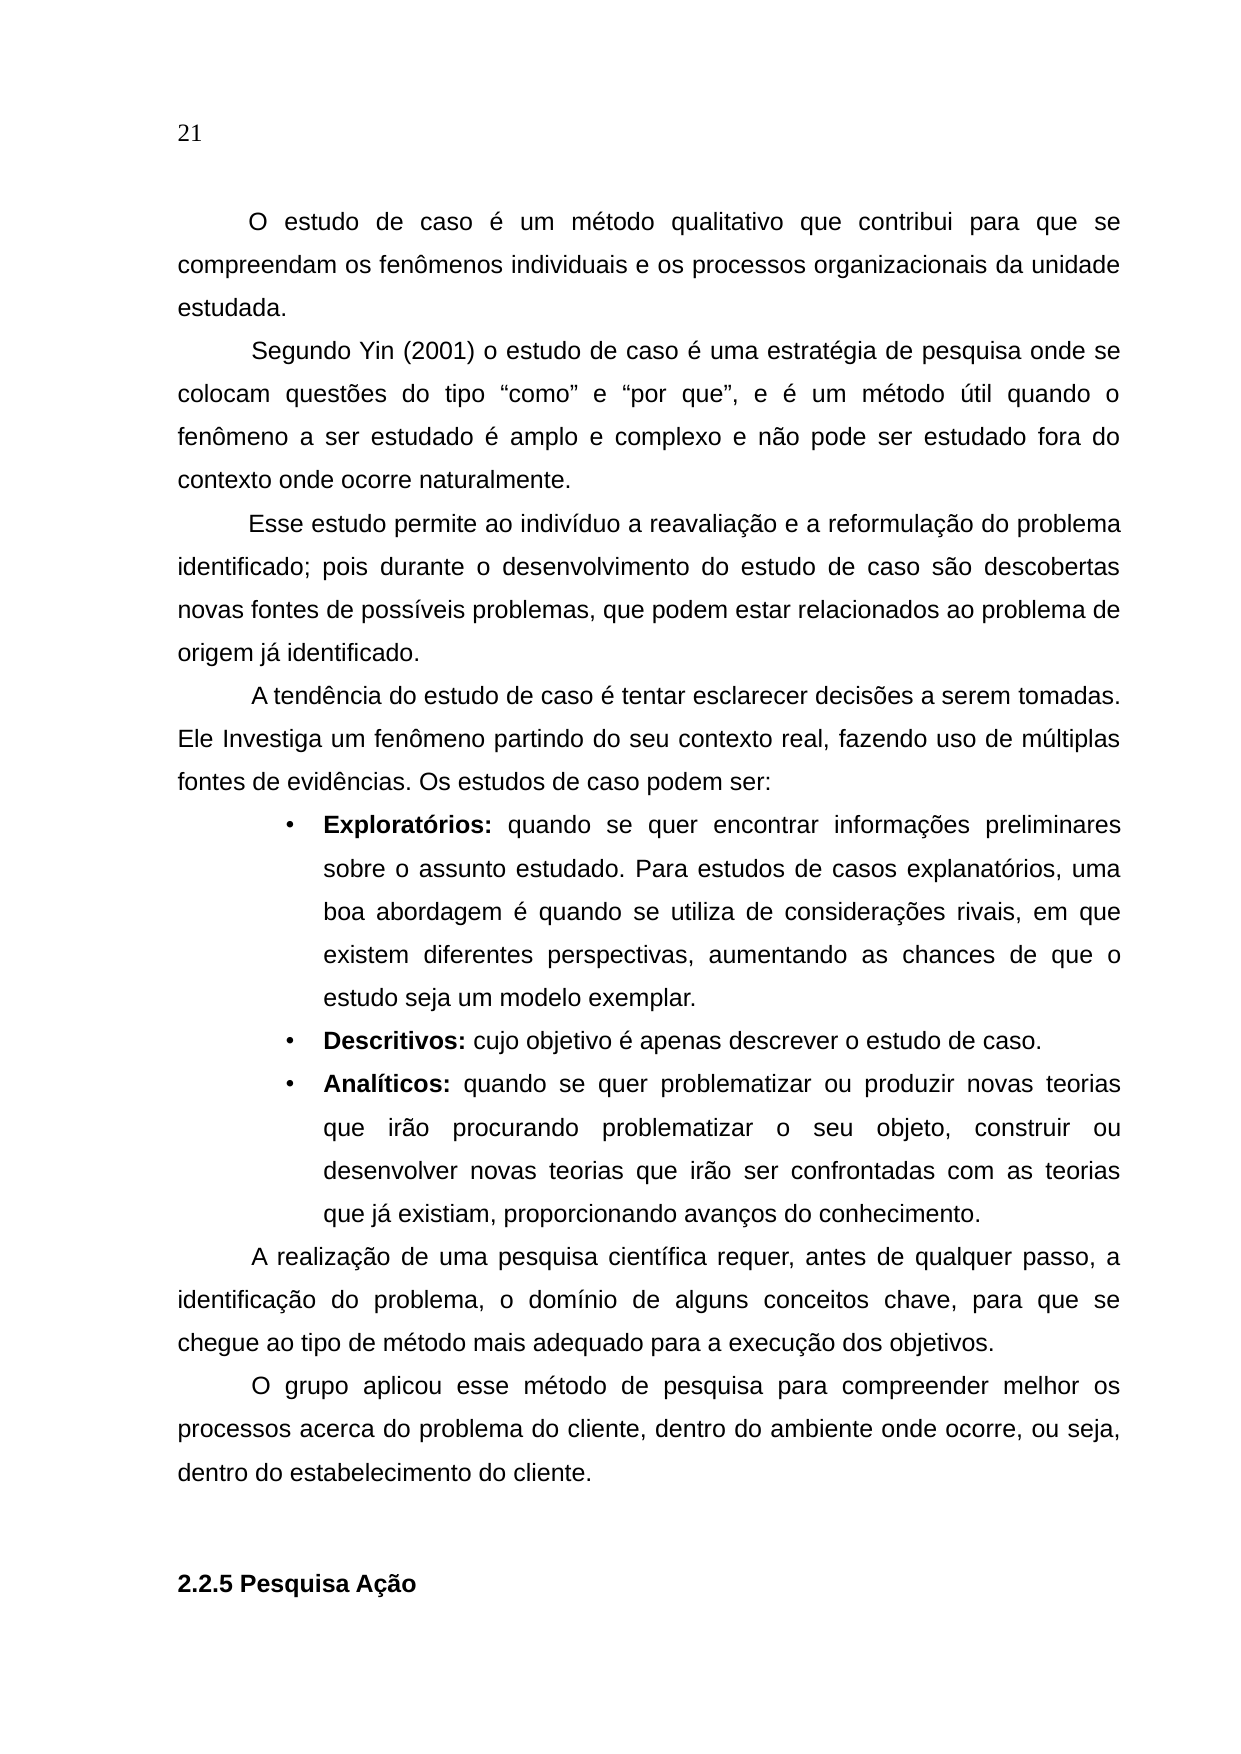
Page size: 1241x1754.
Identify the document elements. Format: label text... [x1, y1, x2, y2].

text A realização de uma pesquisa científica requer, antes de qualquer passo, a identificação do problema, o domínio de alguns conceitos chave, para que se chegue ao tipo de método mais adequado para a execução dos objetivos. [177, 1242, 1122, 1357]
list Analíticos: quando se quer problematizar ou produzir novas teorias que irão procurando problematizar o seu objeto, construir ou desenvolver novas teorias que irão ser confrontadas com as teorias que já existiam, proporcionando avanços do conhecimento. [286, 1069, 1122, 1228]
text Segundo Yin (2001) o estudo de caso é uma estratégia de pesquisa onde se colocam questões do tipo “como” e “por que”, e é um método útil quando o fenômeno a ser estudado é amplo e complexo e não pode ser estudado fora do contexto onde ocorre naturalmente. [177, 336, 1122, 494]
text O grupo aplicou esse método de pesquisa para compreender melhor os processos acerca do problema do cliente, dentro do ambiente onde ocorre, ou seja, dentro do estabelecimento do cliente. [177, 1371, 1122, 1486]
subtitle 2.2.5 Pesquisa Ação [177, 1569, 1122, 1597]
text A tendência do estudo de caso é tentar esclarecer decisões a serem tomadas. Ele Investiga um fenômeno partindo do seu contexto real, fazendo uso de múltiplas fontes de evidências. Os estudos de caso podem ser: [177, 681, 1122, 796]
list Exploratórios: quando se quer encontrar informações preliminares sobre o assunto estudado. Para estudos de casos explanatórios, uma boa abordagem é quando se utiliza de considerações rivais, em que existem diferentes perspectivas, aumentando as chances de que o estudo seja um modelo exemplar. [286, 810, 1122, 1012]
text O estudo de caso é um método qualitativo que contribui para que se compreendam os fenômenos individuais e os processos organizacionais da unidade estudada. [177, 207, 1122, 322]
list Descritivos: cujo objetivo é apenas descrever o estudo de caso. [286, 1026, 1122, 1055]
text Esse estudo permite ao indivíduo a reavaliação e a reformulação do problema identificado; pois durante o desenvolvimento do estudo de caso são descobertas novas fontes de possíveis problemas, que podem estar relacionados ao problema de origem já identificado. [177, 508, 1122, 667]
